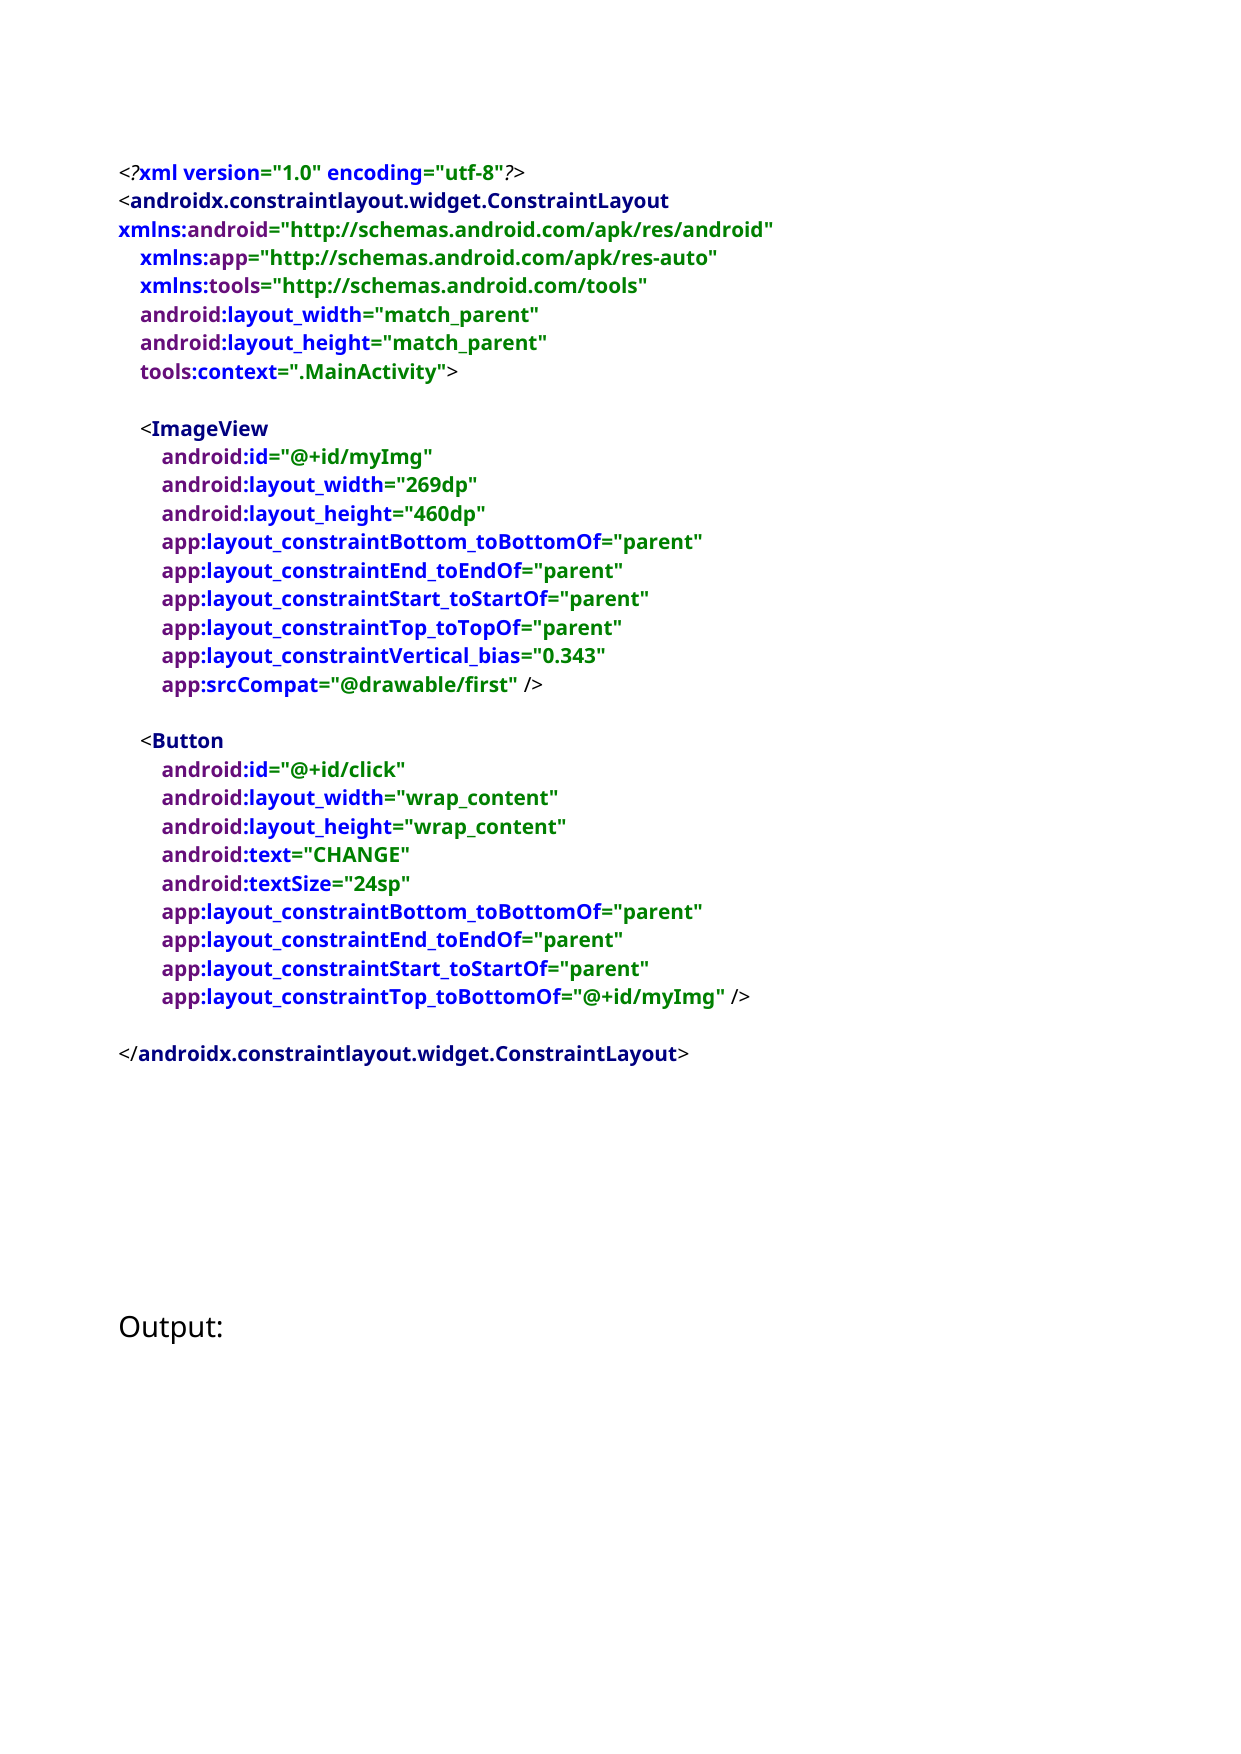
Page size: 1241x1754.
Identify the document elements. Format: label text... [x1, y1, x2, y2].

text <?xml version="1.0" encoding="utf-8"?> <androidx.constraintlayout.widget.ConstraintLayout xmlns:android="http://schemas.android.com/apk/res/android" xmlns:app="http://schemas.android.com/apk/res-auto" xmlns:tools="http://schemas.android.com/tools" android:layout_width="match_parent" android:layout_height="match_parent" tools:context=".MainActivity"> <ImageView android:id="@+id/myImg" android:layout_width="269dp" android:layout_height="460dp" app:layout_constraintBottom_toBottomOf="parent" app:layout_constraintEnd_toEndOf="parent" app:layout_constraintStart_toStartOf="parent" app:layout_constraintTop_toTopOf="parent" app:layout_constraintVertical_bias="0.343" app:srcCompat="@drawable/first" /> <Button android:id="@+id/click" android:layout_width="wrap_content" android:layout_height="wrap_content" android:text="CHANGE" android:textSize="24sp" app:layout_constraintBottom_toBottomOf="parent" app:layout_constraintEnd_toEndOf="parent" app:layout_constraintStart_toStartOf="parent" app:layout_constraintTop_toBottomOf="@+id/myImg" /> </androidx.constraintlayout.widget.ConstraintLayout> [118, 158, 1122, 1068]
text Output: [118, 1306, 1122, 1346]
